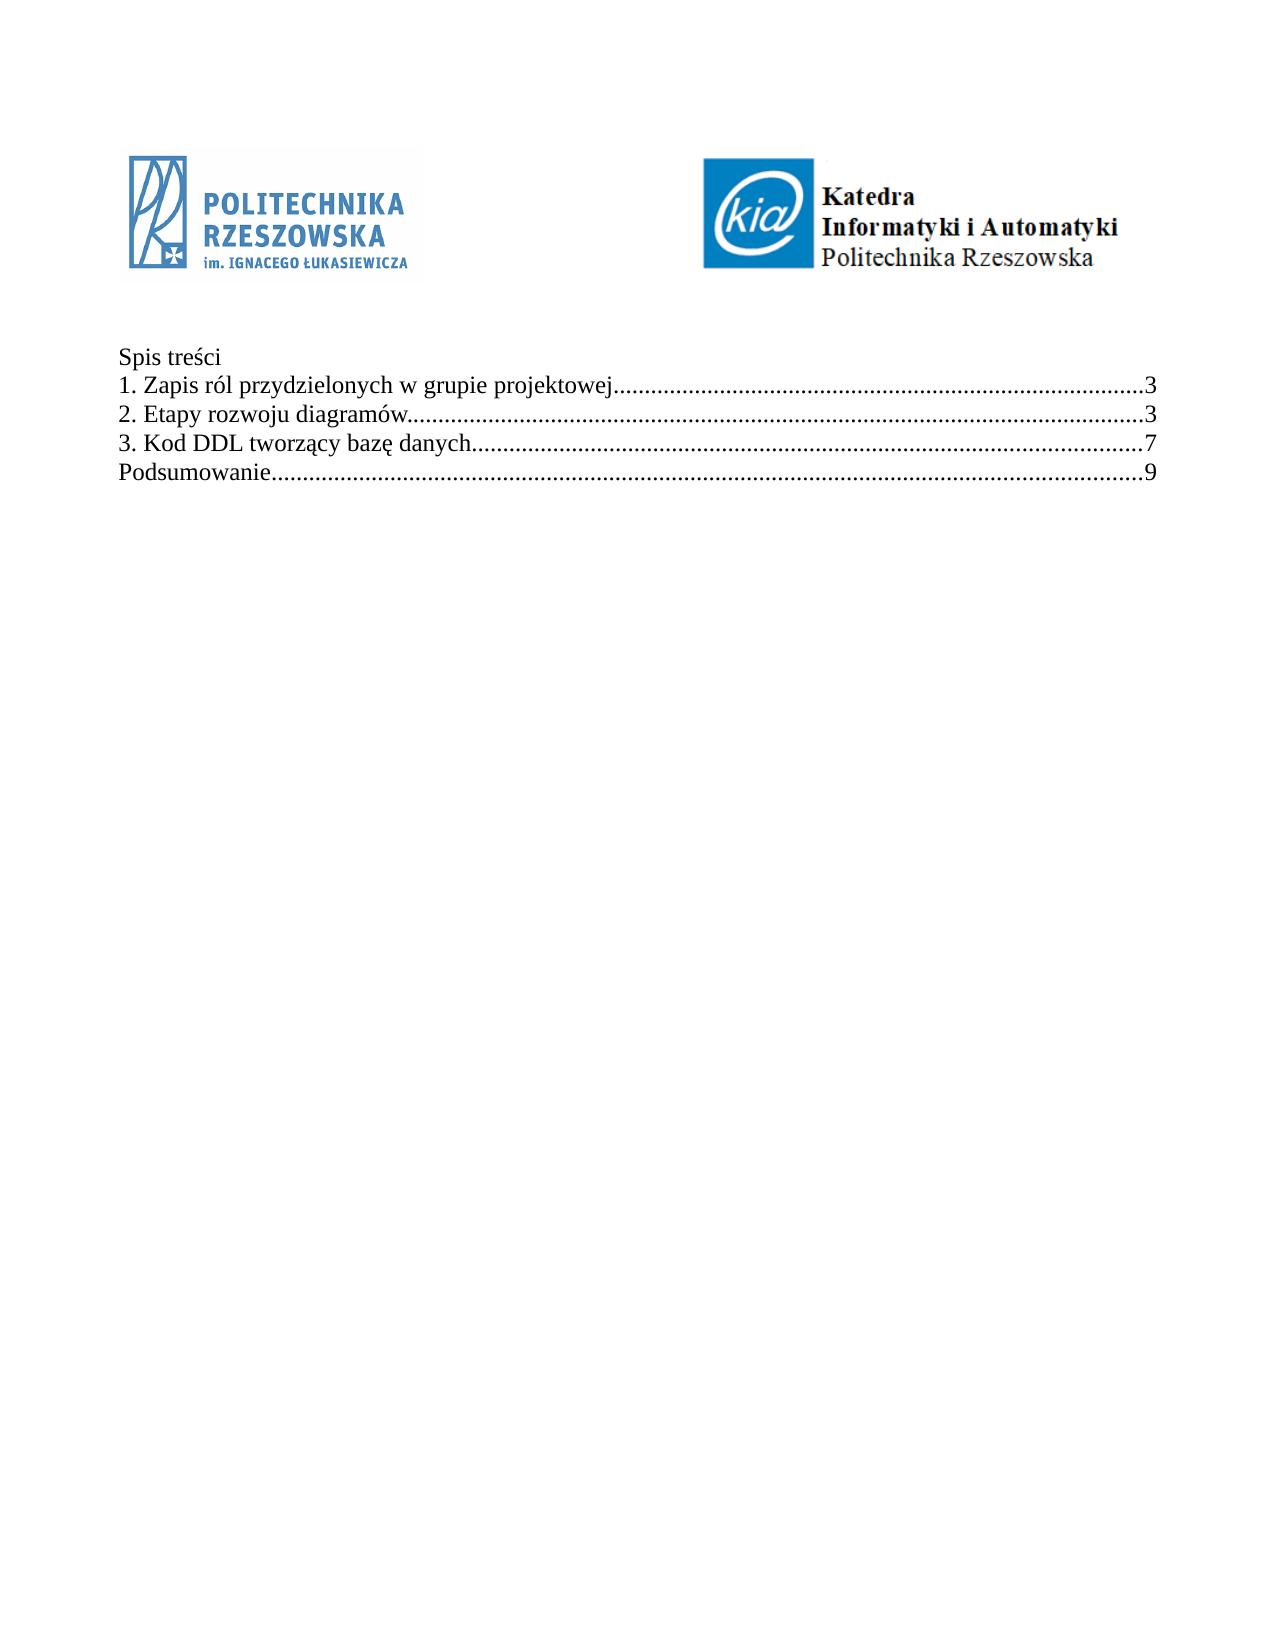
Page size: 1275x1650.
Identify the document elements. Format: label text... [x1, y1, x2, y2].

text Spis treści [118, 342, 1157, 371]
text Podsumowanie 9 [118, 457, 1157, 486]
text 3. Kod DDL tworzący bazę danych. 7 [118, 428, 1157, 457]
picture [685, 143, 1147, 286]
text 2. Etapy rozwoju diagramów. 3 [118, 399, 1157, 428]
text 1. Zapis ról przydzielonych w grupie projektowej. 3 [118, 371, 1157, 399]
picture [118, 147, 423, 284]
